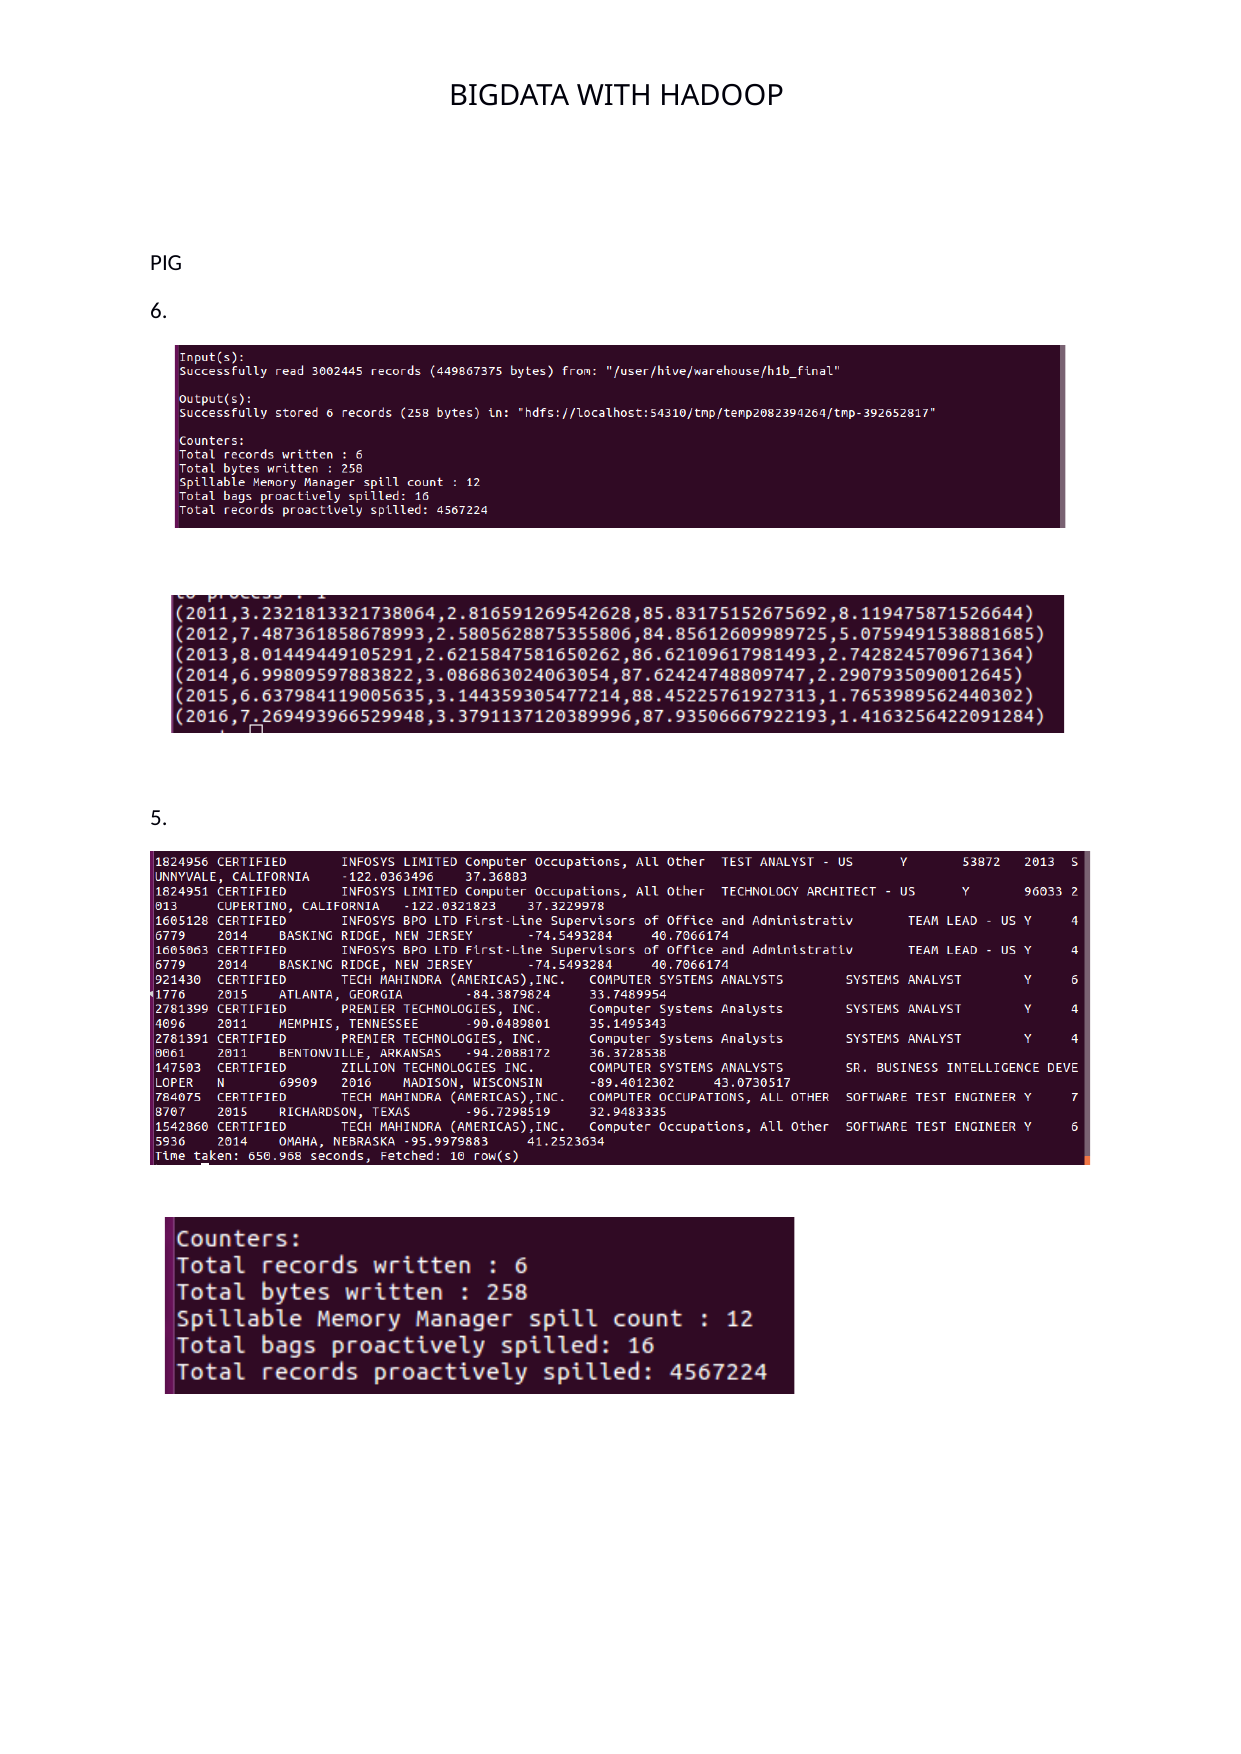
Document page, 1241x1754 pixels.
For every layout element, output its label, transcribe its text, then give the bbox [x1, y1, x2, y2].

text 5. [150, 803, 1090, 831]
picture [164, 1217, 795, 1394]
picture [150, 851, 1091, 1165]
picture [171, 595, 1065, 733]
text 6. [150, 297, 1090, 324]
picture [174, 345, 1066, 528]
text PIG [150, 248, 1090, 276]
